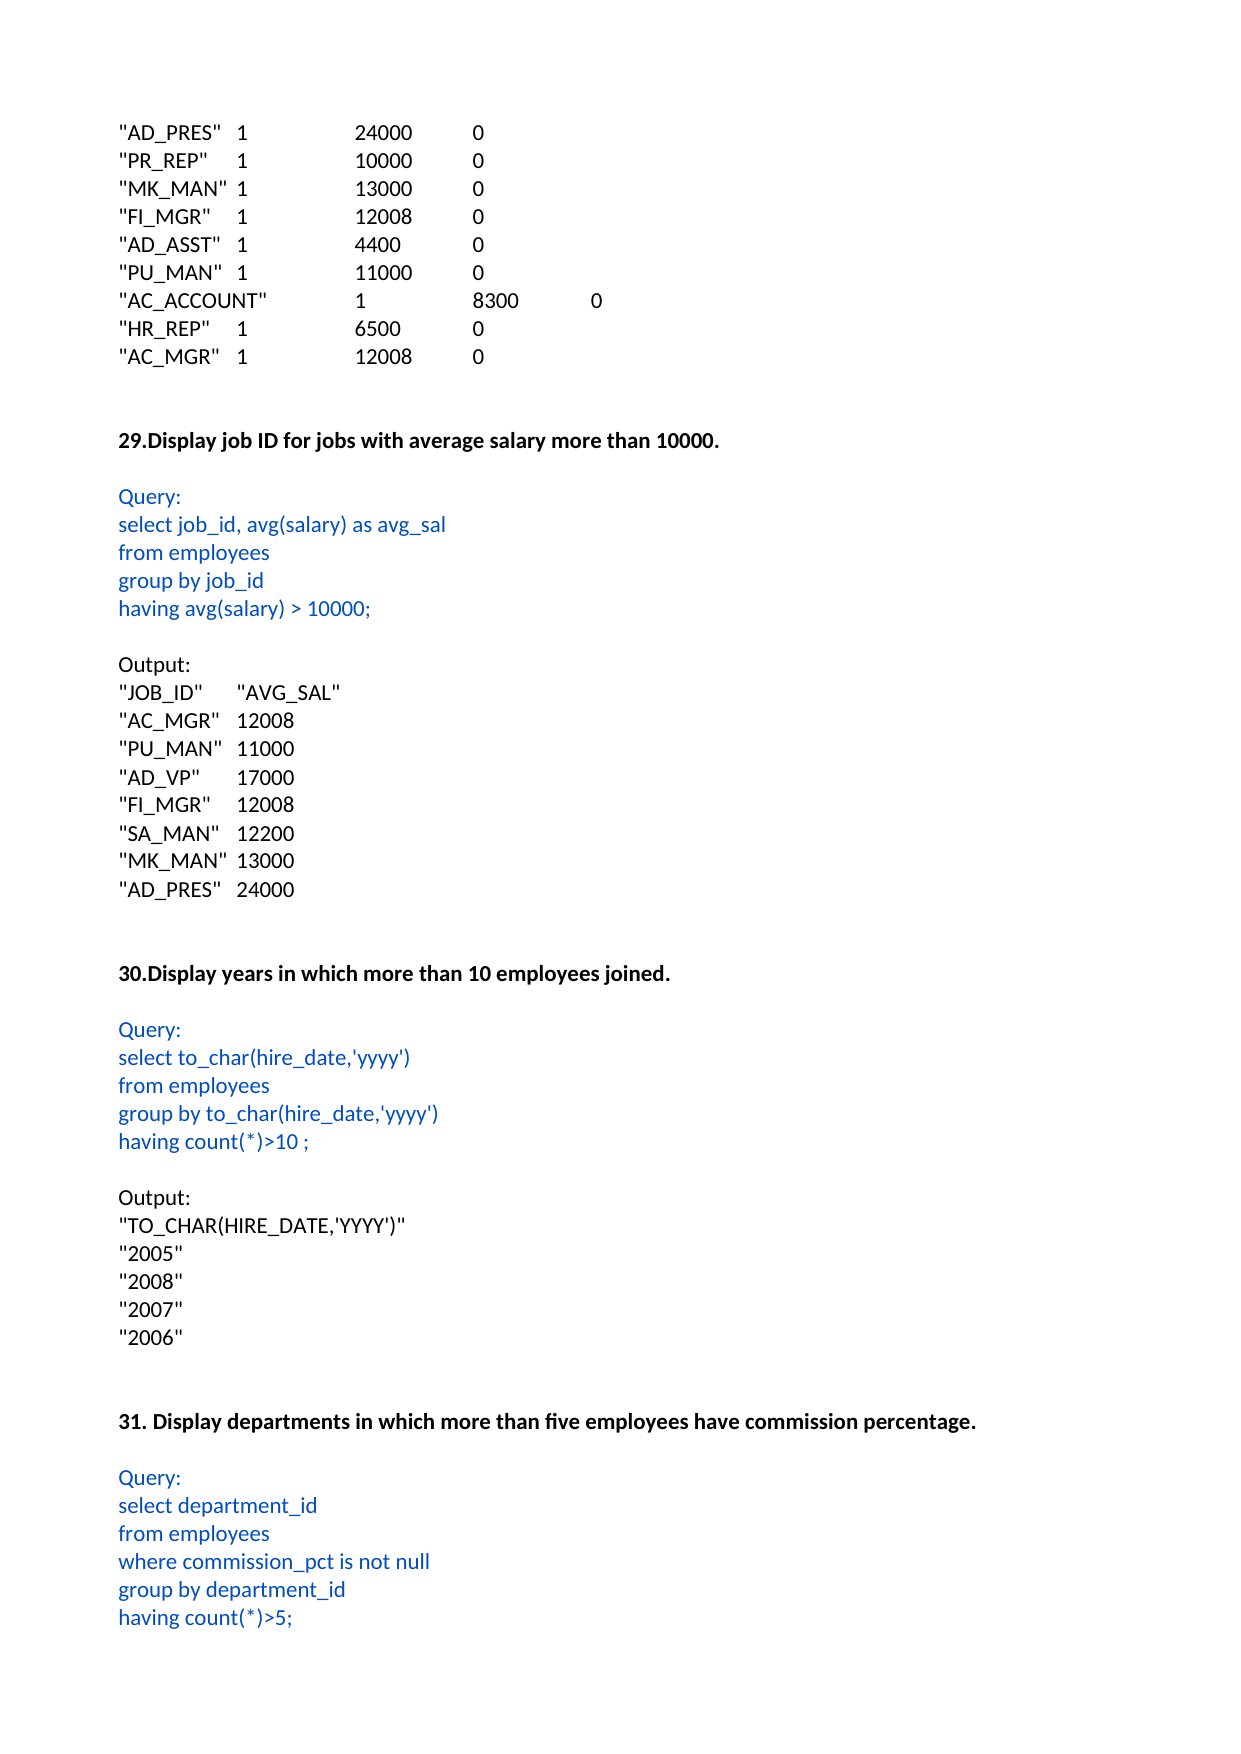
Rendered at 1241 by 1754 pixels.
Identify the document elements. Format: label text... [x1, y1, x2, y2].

text group by to_char(hire_date,'yyyy') [118, 1099, 1122, 1127]
text where commission_pct is not null [118, 1547, 1122, 1575]
text "AD_PRES" 1 24000 0 [118, 118, 1122, 146]
text 31. Display departments in which more than five employees have commission percentage. [118, 1407, 1122, 1435]
text "JOB_ID" "AVG_SAL" [118, 678, 1122, 707]
text Output: [118, 1183, 1122, 1211]
text from employees [118, 1519, 1122, 1547]
text "PU_MAN" 11000 [118, 734, 1122, 763]
text "2008" [118, 1267, 1122, 1295]
text Query: [118, 1015, 1122, 1043]
text "AC_ACCOUNT" 1 8300 0 [118, 286, 1122, 314]
text "PR_REP" 1 10000 0 [118, 146, 1122, 174]
text from employees [118, 538, 1122, 566]
text Query: [118, 1463, 1122, 1491]
text "MK_MAN" 1 13000 0 [118, 174, 1122, 202]
text "AC_MGR" 1 12008 0 [118, 342, 1122, 370]
text "2006" [118, 1323, 1122, 1351]
text select to_char(hire_date,'yyyy') [118, 1043, 1122, 1071]
text group by job_id [118, 566, 1122, 594]
text "MK_MAN" 13000 [118, 847, 1122, 875]
text 30.Display years in which more than 10 employees joined. [118, 959, 1122, 987]
text "PU_MAN" 1 11000 0 [118, 258, 1122, 286]
text "FI_MGR" 12008 [118, 791, 1122, 819]
text select department_id [118, 1491, 1122, 1519]
text having count(*)>5; [118, 1603, 1122, 1631]
text "2005" [118, 1239, 1122, 1267]
text Query: [118, 482, 1122, 510]
text "AD_VP" 17000 [118, 763, 1122, 791]
text having avg(salary) > 10000; [118, 594, 1122, 622]
text from employees [118, 1071, 1122, 1099]
text "TO_CHAR(HIRE_DATE,'YYYY')" [118, 1211, 1122, 1239]
text 29.Display job ID for jobs with average salary more than 10000. [118, 426, 1122, 454]
text "AD_PRES" 24000 [118, 875, 1122, 903]
text "SA_MAN" 12200 [118, 819, 1122, 847]
text select job_id, avg(salary) as avg_sal [118, 510, 1122, 538]
text Output: [118, 651, 1122, 678]
text "AC_MGR" 12008 [118, 707, 1122, 734]
text "2007" [118, 1295, 1122, 1323]
text "FI_MGR" 1 12008 0 [118, 202, 1122, 230]
text "HR_REP" 1 6500 0 [118, 314, 1122, 342]
text "AD_ASST" 1 4400 0 [118, 230, 1122, 258]
text having count(*)>10 ; [118, 1127, 1122, 1155]
text group by department_id [118, 1575, 1122, 1603]
